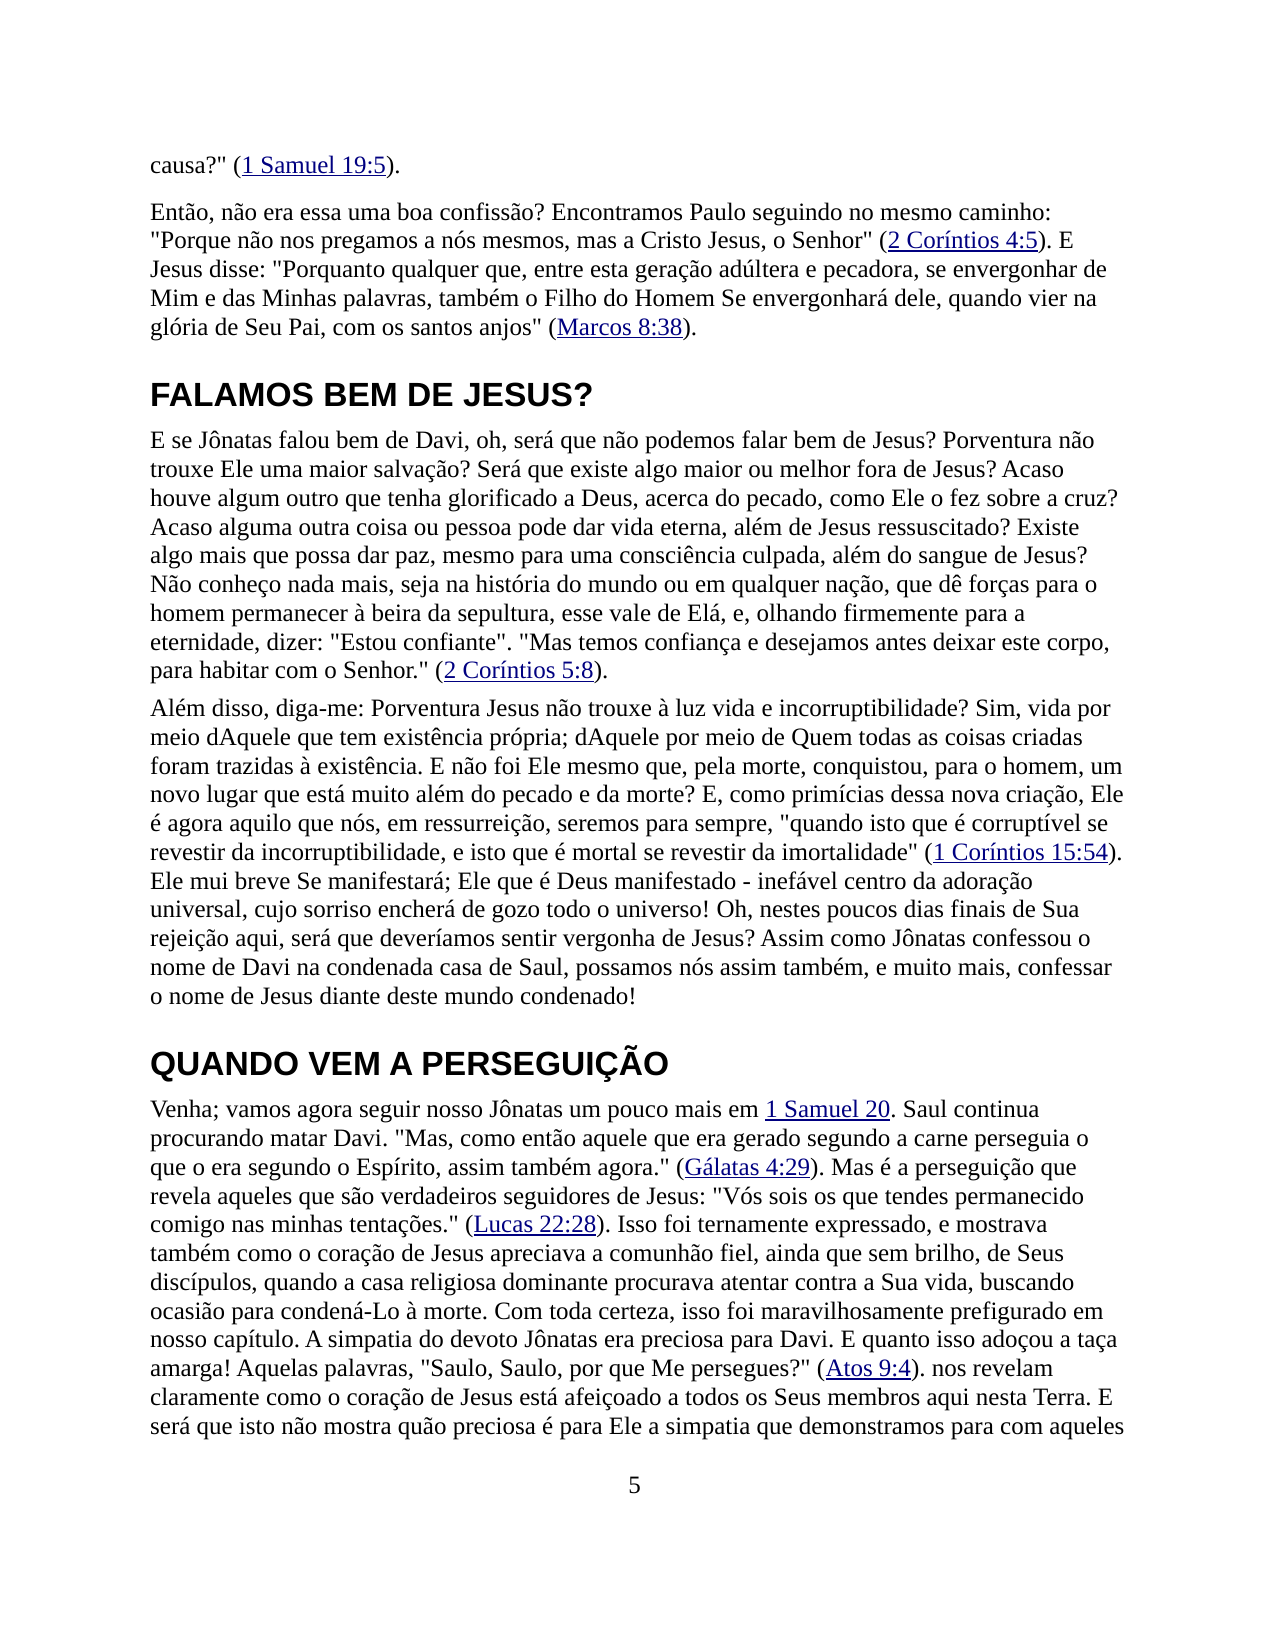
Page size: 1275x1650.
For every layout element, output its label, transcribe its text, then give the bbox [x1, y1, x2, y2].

text causa?" (1 Samuel 19:5). [150, 150, 1125, 179]
subtitle QUANDO VEM A PERSEGUIÇÃO [150, 1043, 1125, 1082]
text E se Jônatas falou bem de Davi, oh, será que não podemos falar bem de Jesus? Porventura não trouxe Ele uma maior salvação? Será que existe algo maior ou melhor fora de Jesus? Acaso houve algum outro que tenha glorificado a Deus, acerca do pecado, como Ele o fez sobre a cruz? Acaso alguma outra coisa ou pessoa pode dar vida eterna, além de Jesus ressuscitado? Existe algo mais que possa dar paz, mesmo para uma consciência culpada, além do sangue de Jesus? Não conheço nada mais, seja na história do mundo ou em qualquer nação, que dê forças para o homem permanecer à beira da sepultura, esse vale de Elá, e, olhando firmemente para a eternidade, dizer: "Estou confiante". "Mas temos confiança e desejamos antes deixar este corpo, para habitar com o Senhor." (2 Coríntios 5:8). [150, 426, 1125, 684]
subtitle FALAMOS BEM DE JESUS? [150, 374, 1125, 413]
text Então, não era essa uma boa confissão? Encontramos Paulo seguindo no mesmo caminho: "Porque não nos pregamos a nós mesmos, mas a Cristo Jesus, o Senhor" (2 Coríntios 4:5). E Jesus disse: "Porquanto qualquer que, entre esta geração adúltera e pecadora, se envergonhar de Mim e das Minhas palavras, também o Filho do Homem Se envergonhará dele, quando vier na glória de Seu Pai, com os santos anjos" (Marcos 8:38). [150, 197, 1125, 340]
text Venha; vamos agora seguir nosso Jônatas um pouco mais em 1 Samuel 20. Saul continua procurando matar Davi. "Mas, como então aquele que era gerado segundo a carne perseguia o que o era segundo o Espírito, assim também agora." (Gálatas 4:29). Mas é a perseguição que revela aqueles que são verdadeiros seguidores de Jesus: "Vós sois os que tendes permanecido comigo nas minhas tentações." (Lucas 22:28). Isso foi ternamente expressado, e mostrava também como o coração de Jesus apreciava a comunhão fiel, ainda que sem brilho, de Seus discípulos, quando a casa religiosa dominante procurava atentar contra a Sua vida, buscando ocasião para condená-Lo à morte. Com toda certeza, isso foi maravilhosamente prefigurado em nosso capítulo. A simpatia do devoto Jônatas era preciosa para Davi. E quanto isso adoçou a taça amarga! Aquelas palavras, "Saulo, Saulo, por que Me persegues?" (Atos 9:4). nos revelam claramente como o coração de Jesus está afeiçoado a todos os Seus membros aqui nesta Terra. E será que isto não mostra quão preciosa é para Ele a simpatia que demonstramos para com aqueles [150, 1094, 1125, 1439]
text Além disso, diga-me: Porventura Jesus não trouxe à luz vida e incorruptibilidade? Sim, vida por meio dAquele que tem existência própria; dAquele por meio de Quem todas as coisas criadas foram trazidas à existência. E não foi Ele mesmo que, pela morte, conquistou, para o homem, um novo lugar que está muito além do pecado e da morte? E, como primícias dessa nova criação, Ele é agora aquilo que nós, em ressurreição, seremos para sempre, "quando isto que é corruptível se revestir da incorruptibilidade, e isto que é mortal se revestir da imortalidade" (1 Coríntios 15:54). Ele mui breve Se manifestará; Ele que é Deus manifestado - inefável centro da adoração universal, cujo sorriso encherá de gozo todo o universo! Oh, nestes poucos dias finais de Sua rejeição aqui, será que deveríamos sentir vergonha de Jesus? Assim como Jônatas confessou o nome de Davi na condenada casa de Saul, possamos nós assim também, e muito mais, confessar o nome de Jesus diante deste mundo condenado! [150, 693, 1125, 1009]
